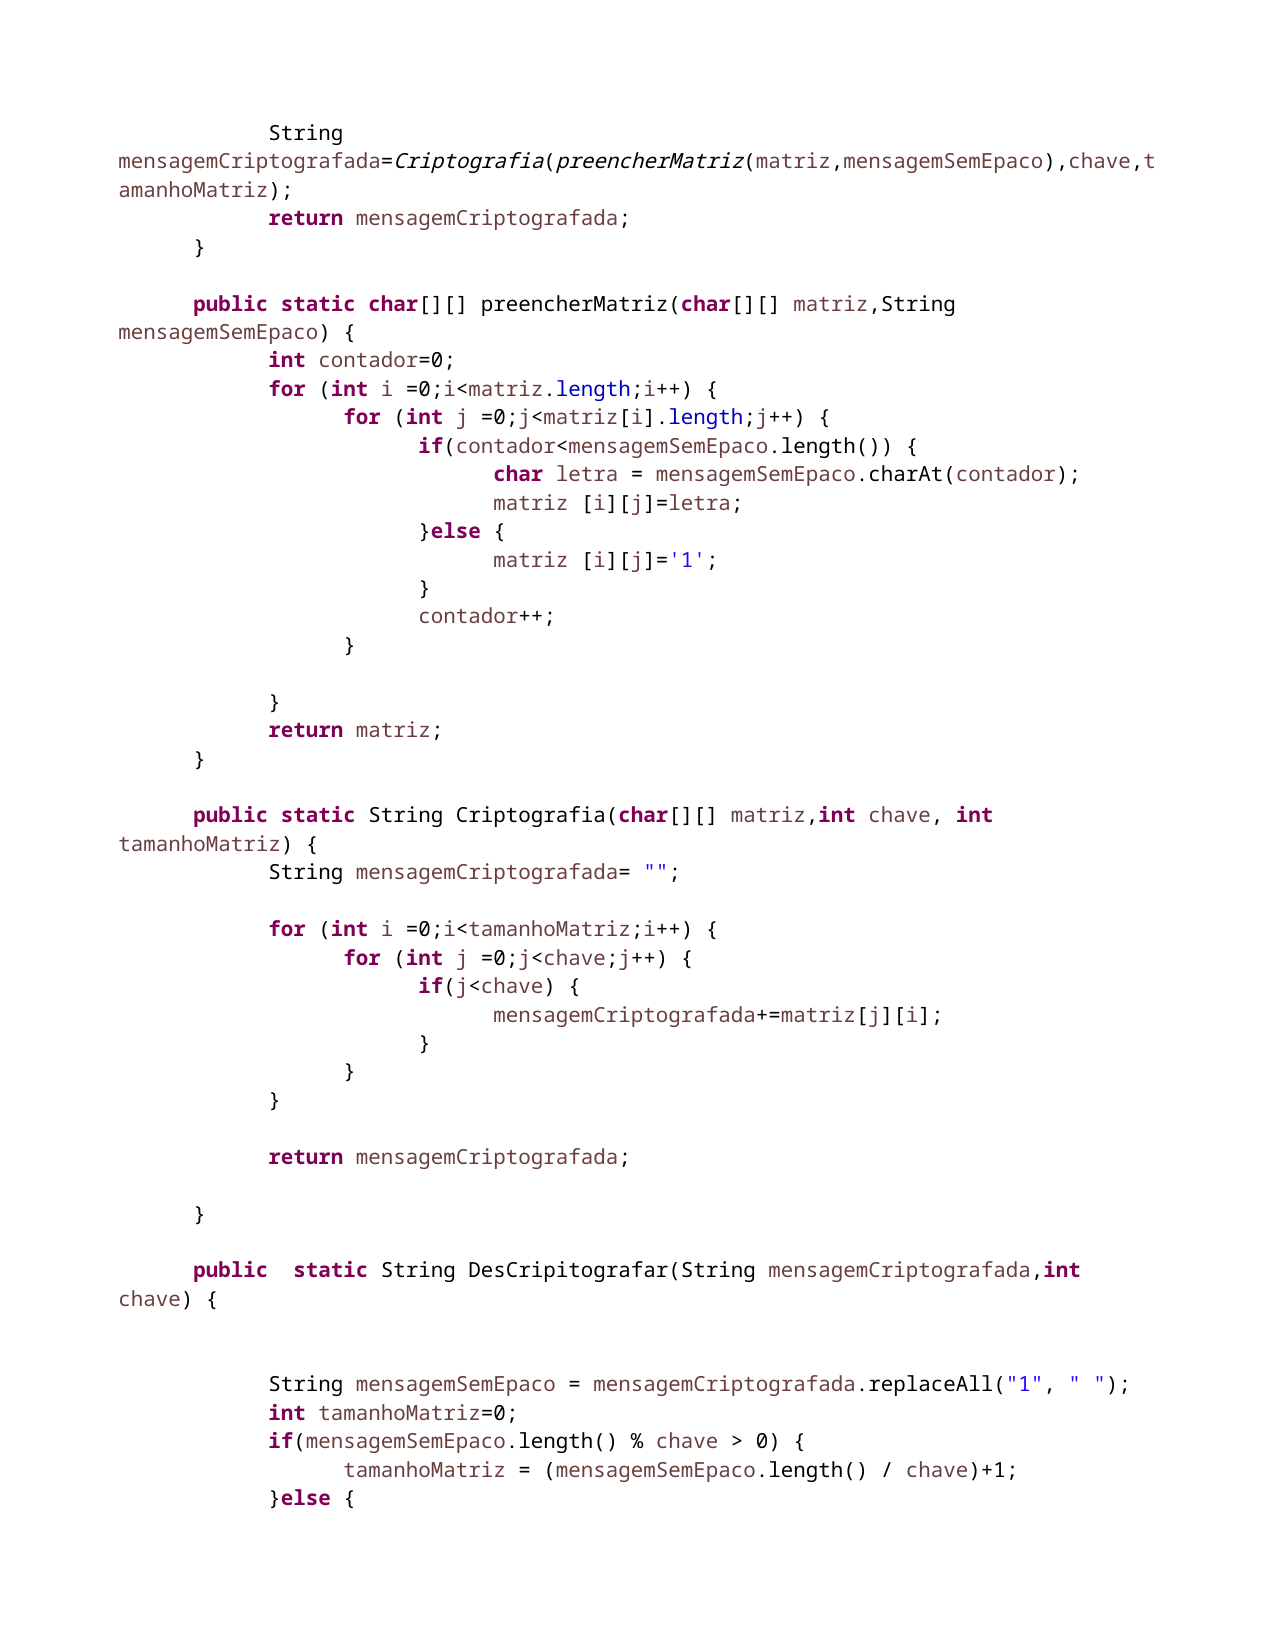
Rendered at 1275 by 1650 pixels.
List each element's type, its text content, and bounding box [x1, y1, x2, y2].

text return mensagemCriptografada; [118, 1142, 1157, 1170]
text } [118, 1085, 1157, 1113]
text } [118, 573, 1157, 602]
text if(mensagemSemEpaco.length() % chave > 0) { [118, 1426, 1157, 1455]
text matriz [i][j]=letra; [118, 488, 1157, 516]
text } [118, 1057, 1157, 1085]
text for (int j =0;j<chave;j++) { [118, 943, 1157, 971]
text return mensagemCriptografada; [118, 203, 1157, 232]
text } [118, 1028, 1157, 1057]
text if(j<chave) { [118, 971, 1157, 1000]
text } [118, 232, 1157, 260]
text String mensagemSemEpaco = mensagemCriptografada.replaceAll("1", " "); [118, 1369, 1157, 1398]
text for (int j =0;j<matriz[i].length;j++) { [118, 402, 1157, 431]
text String mensagemCriptografada=Criptografia(preencherMatriz(matriz,mensagemSemEpaco),chave,tamanhoMatriz); [118, 118, 1157, 203]
text } [118, 630, 1157, 658]
text if(contador<mensagemSemEpaco.length()) { [118, 431, 1157, 459]
text contador++; [118, 602, 1157, 630]
text for (int i =0;i<tamanhoMatriz;i++) { [118, 914, 1157, 943]
text } [118, 744, 1157, 772]
text }else { [118, 1483, 1157, 1512]
text public static String Criptografia(char[][] matriz,int chave, int tamanhoMatriz) { [118, 801, 1157, 857]
text int tamanhoMatriz=0; [118, 1398, 1157, 1426]
text String mensagemCriptografada= ""; [118, 857, 1157, 886]
text } [118, 1199, 1157, 1227]
text public static char[][] preencherMatriz(char[][] matriz,String mensagemSemEpaco) { [118, 289, 1157, 346]
text matriz [i][j]='1'; [118, 545, 1157, 573]
text tamanhoMatriz = (mensagemSemEpaco.length() / chave)+1; [118, 1455, 1157, 1483]
text public static String DesCripitografar(String mensagemCriptografada,int chave) { [118, 1256, 1157, 1312]
text mensagemCriptografada+=matriz[j][i]; [118, 1000, 1157, 1028]
text }else { [118, 516, 1157, 545]
text } [118, 687, 1157, 715]
text return matriz; [118, 715, 1157, 744]
text int contador=0; [118, 346, 1157, 374]
text for (int i =0;i<matriz.length;i++) { [118, 374, 1157, 402]
text char letra = mensagemSemEpaco.charAt(contador); [118, 459, 1157, 488]
